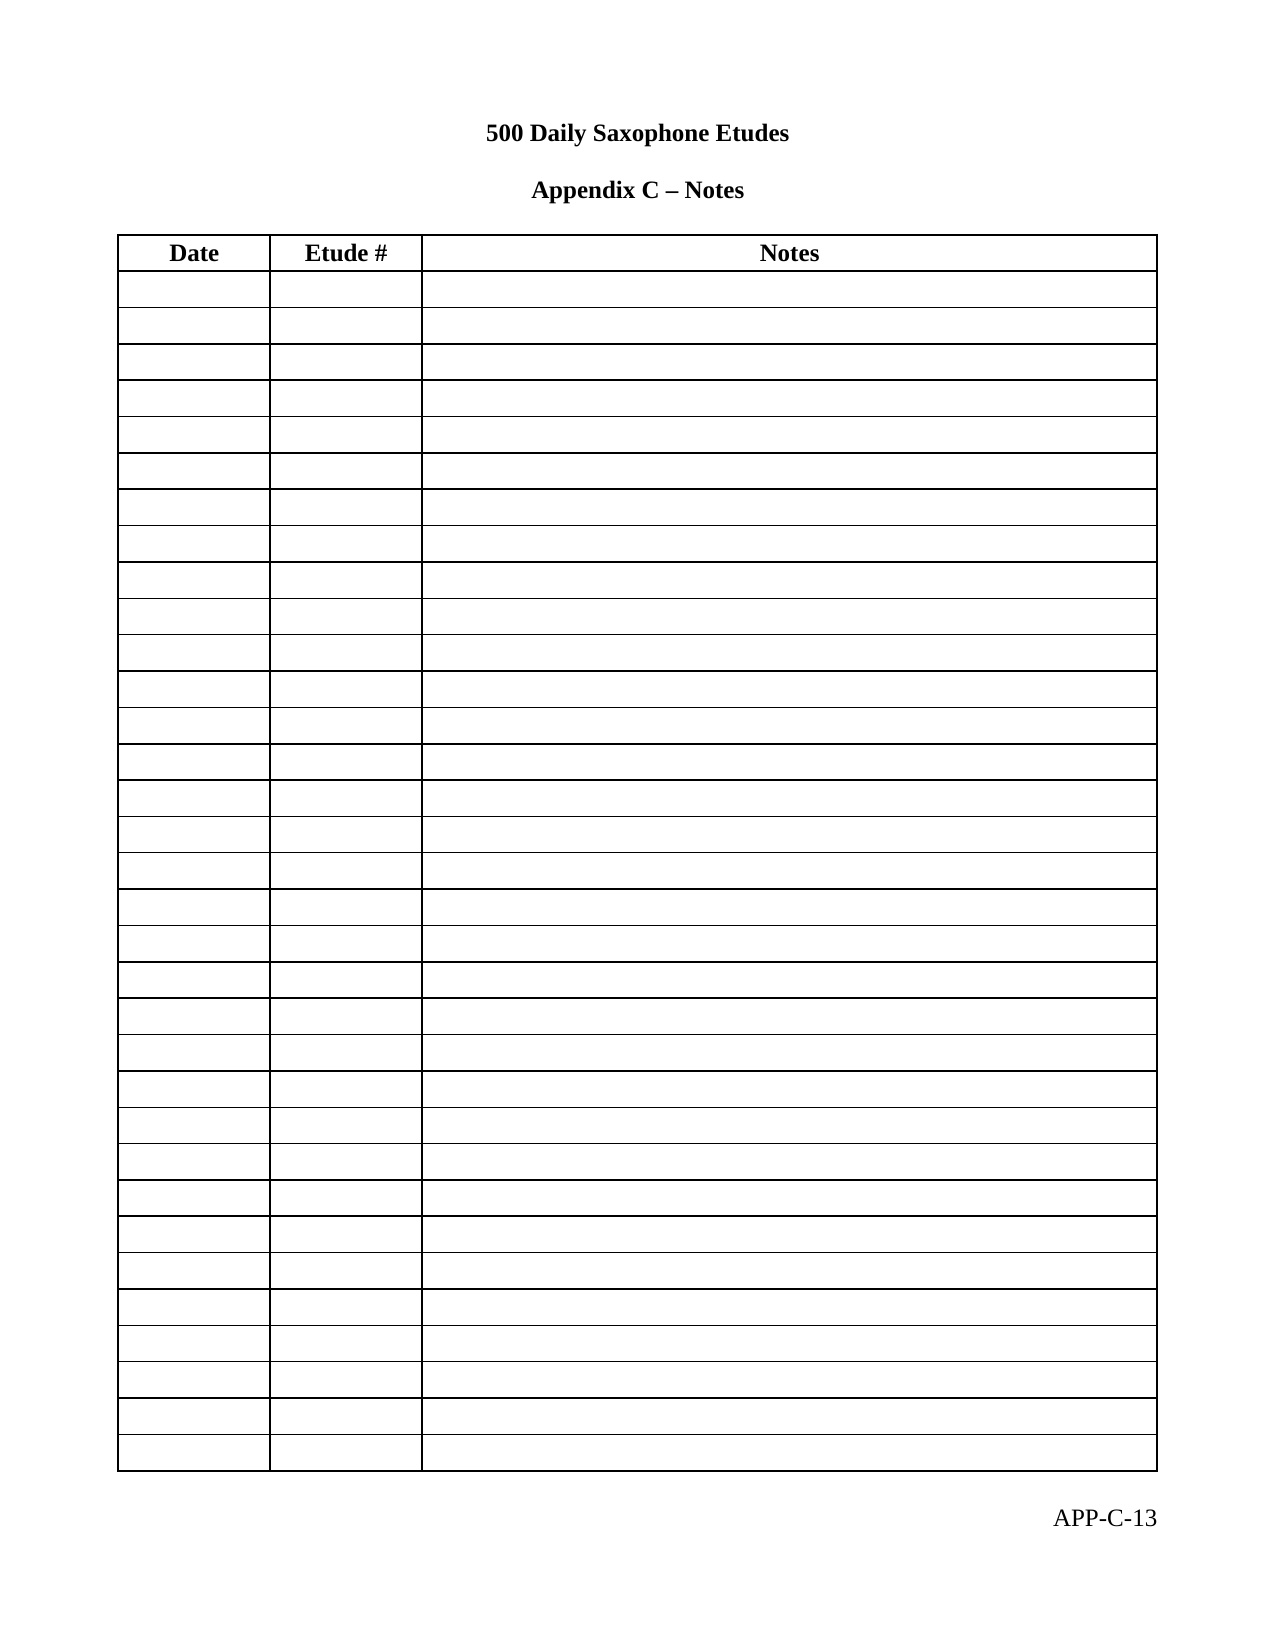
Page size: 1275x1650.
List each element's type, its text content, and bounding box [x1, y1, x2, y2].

table_cell [271, 599, 421, 634]
table_cell [271, 1399, 421, 1433]
table_cell [119, 563, 269, 597]
table_cell [423, 817, 1156, 852]
table_cell [423, 745, 1156, 779]
table_cell [423, 417, 1156, 452]
table_cell [423, 781, 1156, 816]
table_cell [119, 381, 269, 416]
table_cell [119, 1217, 269, 1252]
table_cell [423, 1108, 1156, 1143]
table_cell [119, 417, 269, 452]
table_cell [119, 635, 269, 670]
table_cell [271, 345, 421, 379]
table_cell [271, 1362, 421, 1397]
table_cell [423, 1435, 1156, 1470]
table_cell [119, 345, 269, 379]
table_cell [271, 926, 421, 961]
table_cell [119, 526, 269, 561]
table_cell [423, 1290, 1156, 1324]
table_cell [119, 1181, 269, 1215]
table_cell [271, 672, 421, 706]
table_cell [271, 1435, 421, 1470]
table_cell [271, 417, 421, 452]
table_cell [271, 526, 421, 561]
table_cell [119, 781, 269, 816]
table_cell [119, 1108, 269, 1143]
table_cell [271, 1181, 421, 1215]
table_cell [271, 708, 421, 743]
table_cell [271, 890, 421, 924]
table_cell [423, 563, 1156, 597]
table_cell [119, 490, 269, 525]
table_cell [271, 1290, 421, 1324]
table_header Etude # [271, 236, 421, 270]
table_cell [271, 308, 421, 343]
table_cell [119, 672, 269, 706]
table_cell [423, 708, 1156, 743]
table_cell [119, 599, 269, 634]
table_cell [423, 926, 1156, 961]
table_cell [119, 1253, 269, 1288]
table_cell [119, 1326, 269, 1361]
table_cell [271, 999, 421, 1034]
table_cell [271, 1144, 421, 1179]
table_cell [271, 1072, 421, 1106]
table_cell [271, 853, 421, 888]
table_cell [423, 526, 1156, 561]
table_cell [119, 1362, 269, 1397]
table_header Date [119, 236, 269, 270]
table_cell [119, 1072, 269, 1106]
table_cell [423, 308, 1156, 343]
table_cell [423, 963, 1156, 997]
table_cell [423, 1399, 1156, 1433]
table_cell [271, 490, 421, 525]
table_cell [423, 272, 1156, 307]
table_cell [423, 1181, 1156, 1215]
table_header Notes [423, 236, 1156, 270]
table_cell [119, 1035, 269, 1070]
table_cell [119, 853, 269, 888]
table_cell [271, 781, 421, 816]
table_cell [271, 635, 421, 670]
table_cell [119, 1435, 269, 1470]
table_cell [271, 817, 421, 852]
table_cell [423, 1035, 1156, 1070]
table_cell [423, 635, 1156, 670]
table_cell [423, 853, 1156, 888]
table_cell [423, 381, 1156, 416]
table_cell [271, 745, 421, 779]
table_cell [119, 1399, 269, 1433]
table_cell [119, 454, 269, 488]
table_cell [119, 926, 269, 961]
table_cell [423, 490, 1156, 525]
table_cell [271, 1253, 421, 1288]
table_cell [271, 563, 421, 597]
table_cell [423, 1217, 1156, 1252]
table_cell [271, 1326, 421, 1361]
table_cell [119, 999, 269, 1034]
table_cell [119, 890, 269, 924]
table_cell [423, 1326, 1156, 1361]
table_cell [271, 963, 421, 997]
table_cell [119, 1290, 269, 1324]
table_cell [423, 454, 1156, 488]
table_cell [271, 454, 421, 488]
table_cell [423, 672, 1156, 706]
table_cell [119, 745, 269, 779]
table_cell [119, 272, 269, 307]
table_cell [271, 1035, 421, 1070]
table_cell [271, 1217, 421, 1252]
table_cell [271, 1108, 421, 1143]
table_cell [271, 381, 421, 416]
table_cell [119, 708, 269, 743]
table_cell [423, 1144, 1156, 1179]
table_cell [423, 890, 1156, 924]
table_cell [119, 1144, 269, 1179]
table_cell [423, 999, 1156, 1034]
table_cell [423, 1072, 1156, 1106]
table_cell [271, 272, 421, 307]
table_cell [423, 1253, 1156, 1288]
table_cell [119, 817, 269, 852]
table_cell [423, 1362, 1156, 1397]
table_cell [423, 599, 1156, 634]
table_cell [119, 308, 269, 343]
table_cell [423, 345, 1156, 379]
table_cell [119, 963, 269, 997]
